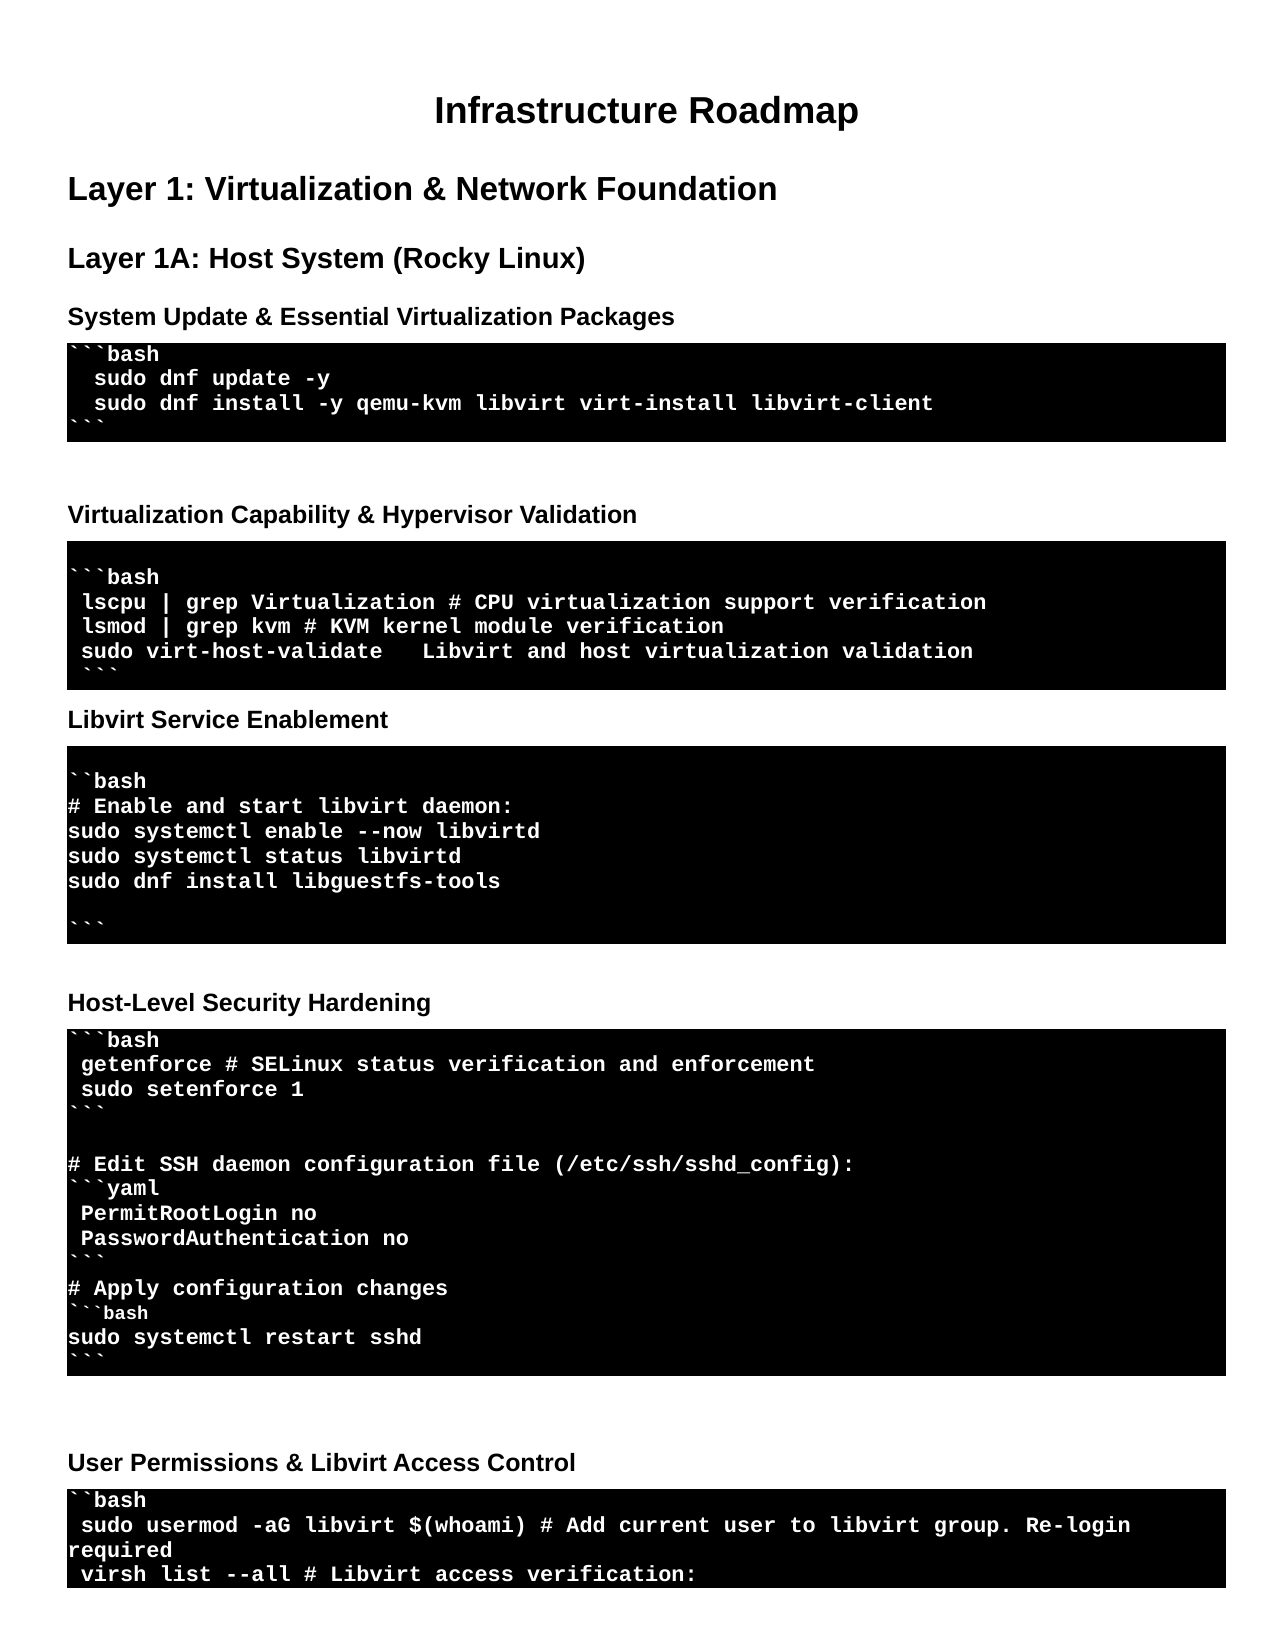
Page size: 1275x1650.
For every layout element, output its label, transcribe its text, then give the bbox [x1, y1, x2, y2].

text # Enable and start libvirt daemon: [67, 796, 1226, 820]
text ```bash getenforce # SELinux status verification and enforcement sudo setenforce 1 ``` [67, 1029, 1226, 1128]
subtitle System Update & Essential Virtualization Packages [67, 302, 1226, 330]
text ```bash lscpu | grep Virtualization # CPU virtualization support verification lsmod | grep kvm # KVM kernel module verification sudo virt-host-validate Libvirt and host virtualization validation ``` [67, 566, 1226, 690]
subtitle Virtualization Capability & Hypervisor Validation [67, 500, 1226, 529]
text ```yaml PermitRootLogin no PasswordAuthentication no ``` [67, 1178, 1226, 1277]
text sudo usermod -aG libvirt $(whoami) # Add current user to libvirt group. Re-login required virsh list --all # Libvirt access verification: [67, 1514, 1226, 1588]
text sudo dnf install -y qemu-kvm libvirt virt-install libvirt-client [67, 392, 1226, 417]
subtitle Host-Level Security Hardening [67, 988, 1226, 1016]
text ``` [67, 1351, 1226, 1376]
text # Edit SSH daemon configuration file (/etc/ssh/sshd_config): [67, 1153, 1226, 1178]
text ``` [67, 919, 1226, 944]
text ``bash [67, 1489, 1226, 1514]
text ``` [67, 417, 1226, 442]
subtitle Infrastructure Roadmap [67, 88, 1226, 132]
text ```bash [67, 343, 1226, 368]
subtitle Libvirt Service Enablement [67, 705, 1226, 733]
text sudo systemctl restart sshd [67, 1326, 1226, 1351]
text sudo dnf update -y [67, 368, 1226, 392]
text # Apply configuration changes [67, 1277, 1226, 1302]
text sudo systemctl enable --now libvirtd [67, 820, 1226, 845]
subtitle Layer 1: Virtualization & Network Foundation [67, 169, 1226, 208]
subtitle User Permissions & Libvirt Access Control [67, 1448, 1226, 1477]
text sudo systemctl status libvirtd [67, 845, 1226, 870]
subtitle Layer 1A: Host System (Rocky Linux) [67, 241, 1226, 274]
text ``bash [67, 771, 1226, 796]
text ```bash [67, 1302, 1226, 1326]
text sudo dnf install libguestfs-tools [67, 870, 1226, 919]
